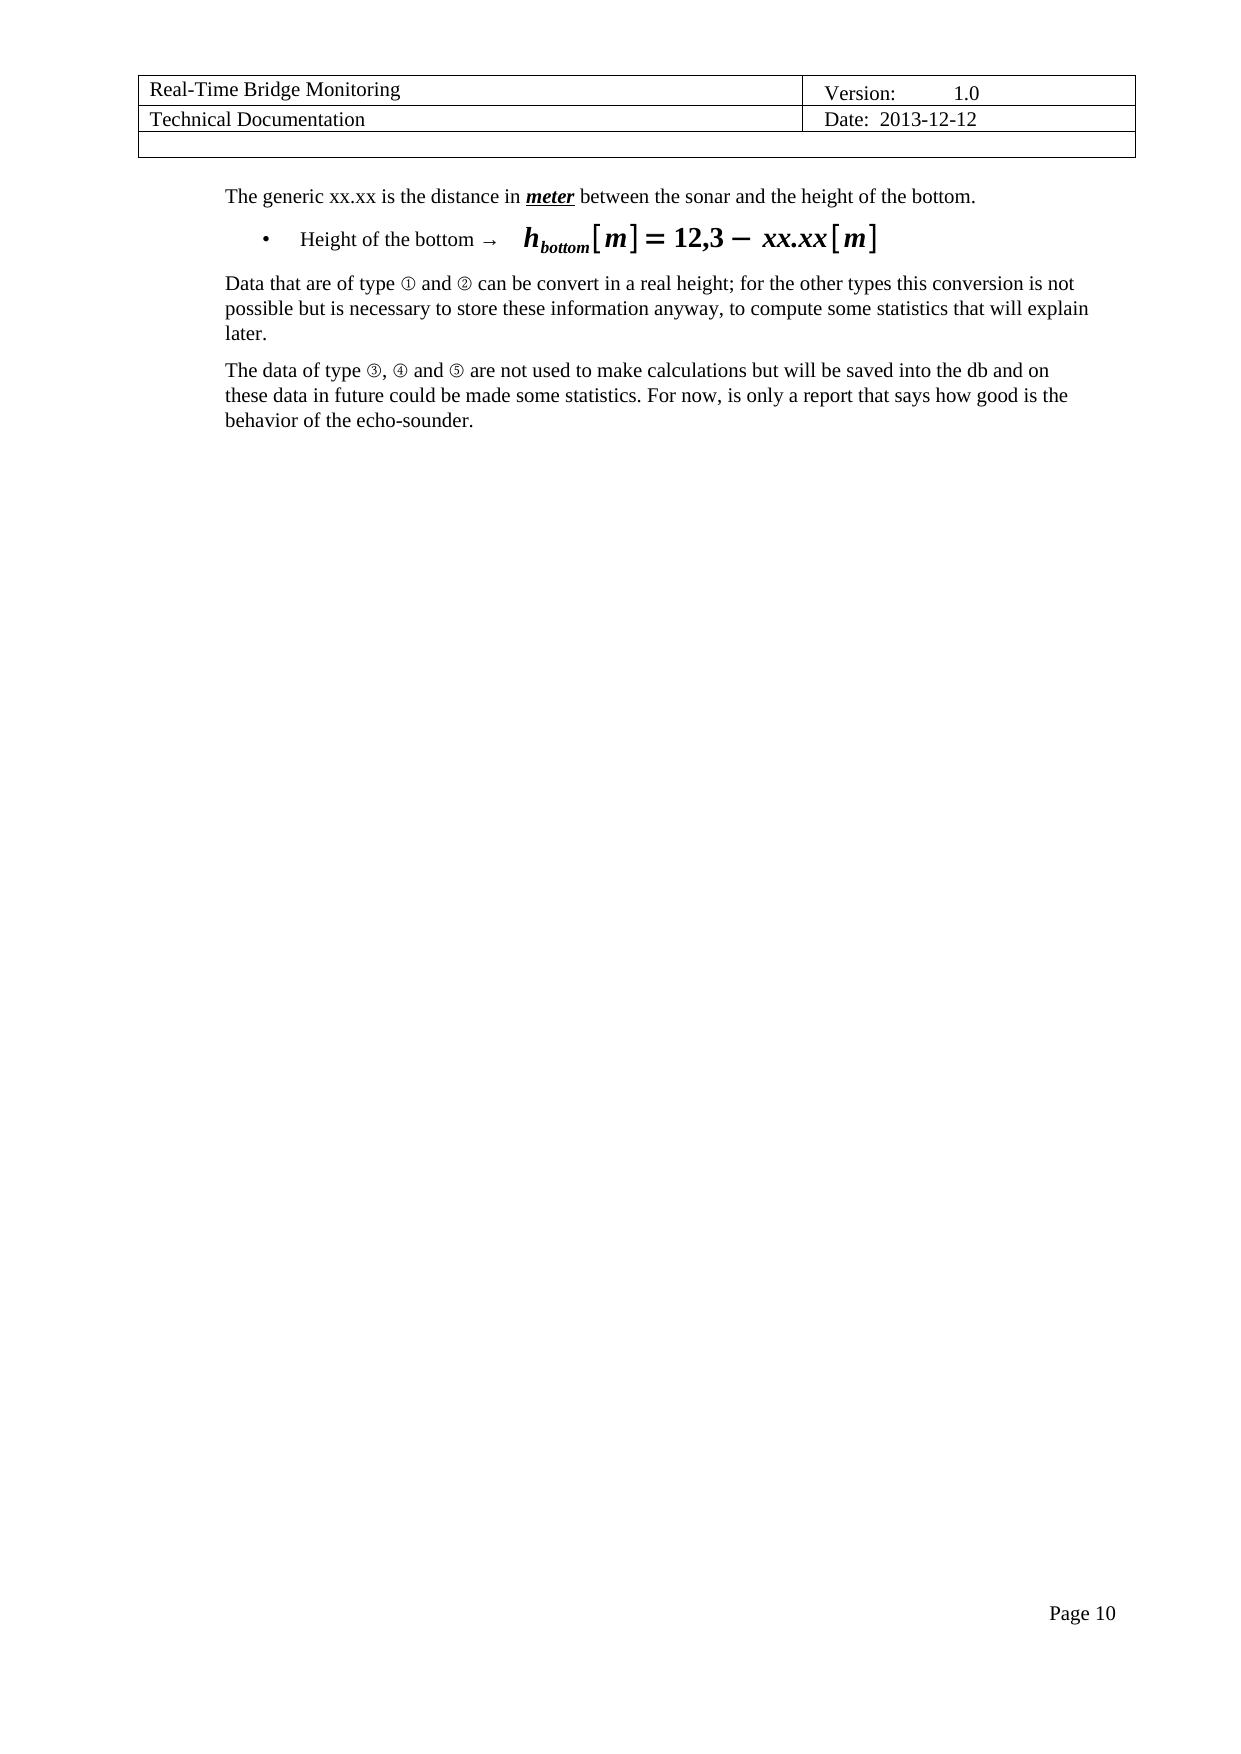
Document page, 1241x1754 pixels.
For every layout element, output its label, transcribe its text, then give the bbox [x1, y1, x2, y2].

list Height of the bottom → [262, 221, 1090, 257]
text The generic xx.xx is the distance in meter between the sonar and the height of the bottom. [225, 183, 1090, 208]
text The data of type ③, ④ and ⑤ are not used to make calculations but will be saved into the db and on these data in future could be made some statistics. For now, is only a report that says how good is the behavior of the echo-sounder. [225, 357, 1090, 432]
text Data that are of type ① and ② can be convert in a real height; for the other types this conversion is not possible but is necessary to store these information anyway, to compute some statistics that will explain later. [225, 270, 1090, 345]
